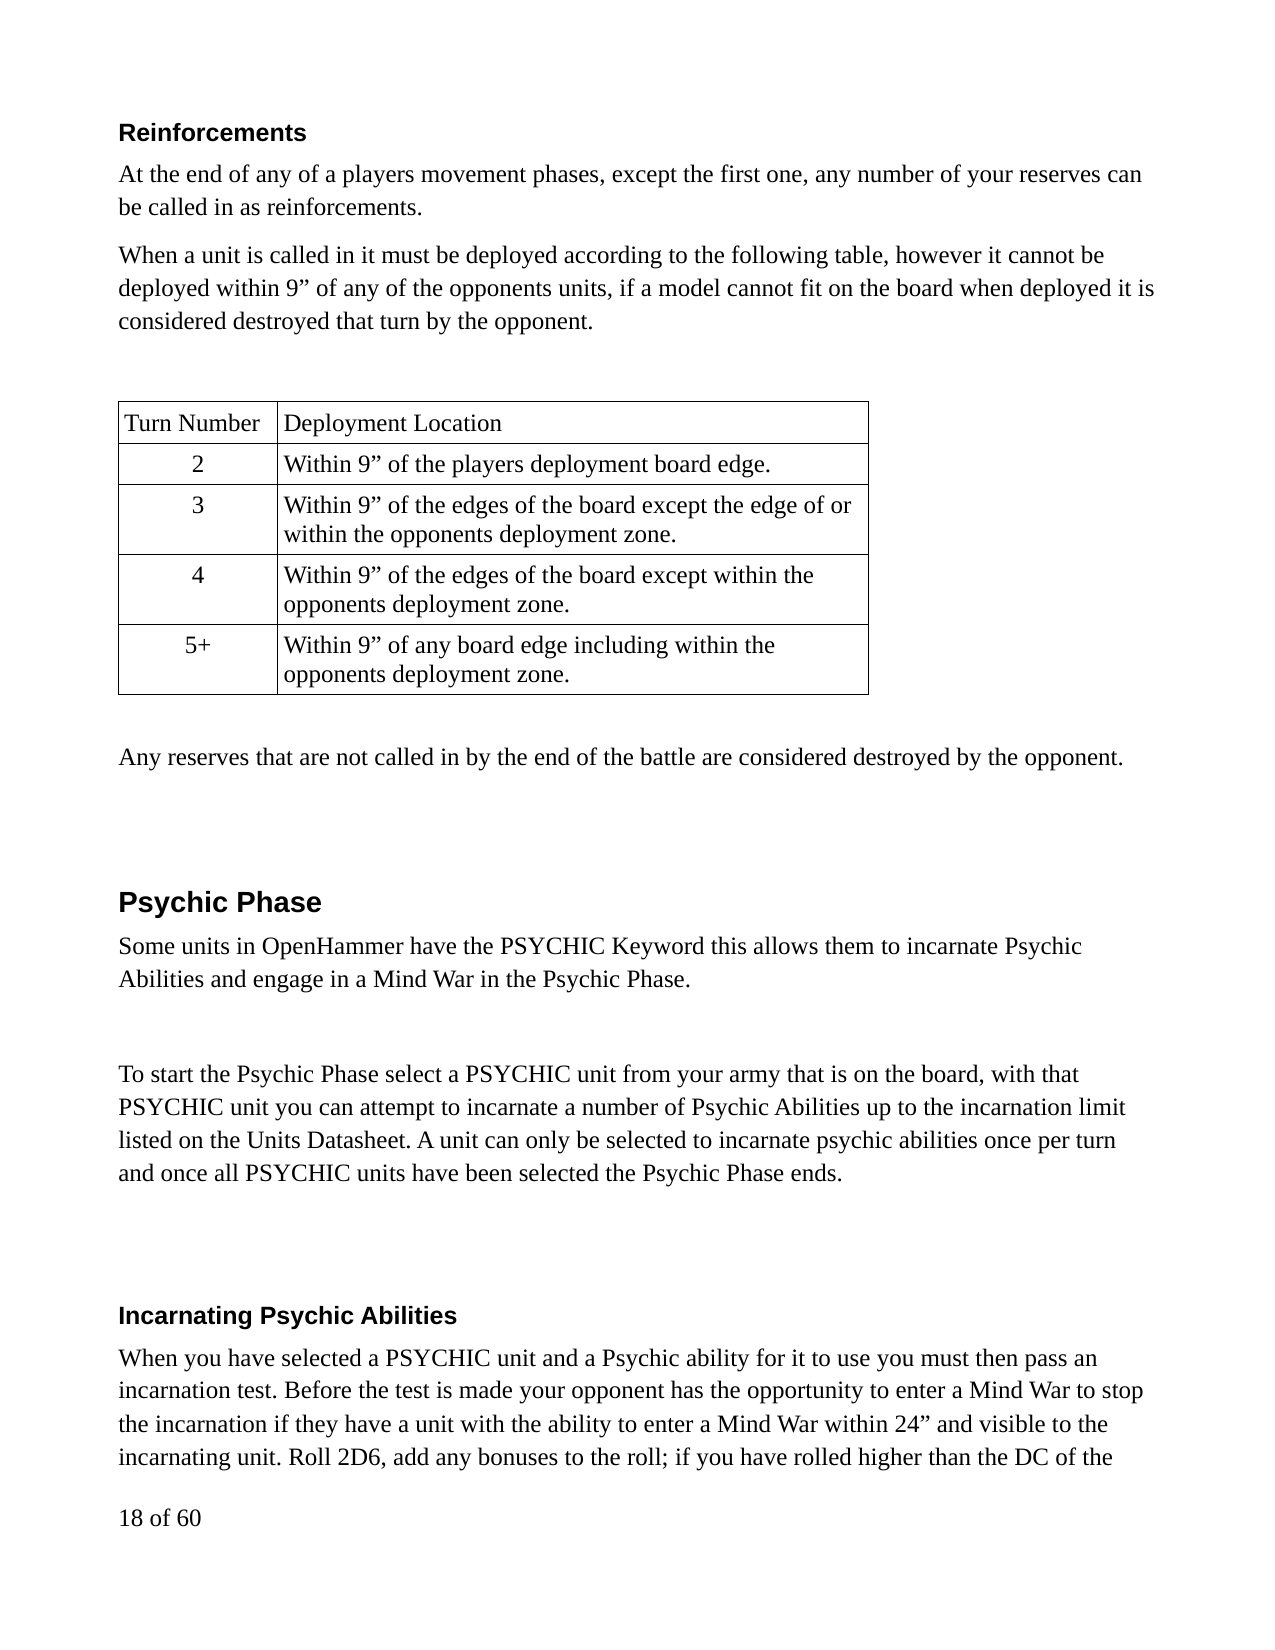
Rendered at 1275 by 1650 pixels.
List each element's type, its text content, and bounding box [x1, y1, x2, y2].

table_cell Within 9” of the players deployment board edge. [278, 444, 868, 484]
text Some units in OpenHammer have the PSYCHIC Keyword this allows them to incarnate Psychic Abilities and engage in a Mind War in the Psychic Phase. [118, 931, 1157, 993]
table_cell Within 9” of the edges of the board except the edge of or within the opponents deployment zone. [278, 485, 868, 554]
subtitle Incarnating Psychic Abilities [118, 1301, 1157, 1330]
table_cell 4 [119, 555, 277, 624]
table_cell Within 9” of any board edge including within the opponents deployment zone. [278, 625, 868, 694]
table_cell 3 [119, 485, 277, 554]
table_header Deployment Location [278, 402, 868, 442]
text When a unit is called in it must be deployed according to the following table, however it cannot be deployed within 9” of any of the opponents units, if a model cannot fit on the board when deployed it is considered destroyed that turn by the opponent. [118, 240, 1157, 335]
text To start the Psychic Phase select a PSYCHIC unit from your army that is on the board, with that PSYCHIC unit you can attempt to incarnate a number of Psychic Abilities up to the incarnation limit listed on the Units Datasheet. A unit can only be selected to incarnate psychic abilities once per turn and once all PSYCHIC units have been selected the Psychic Phase ends. [118, 1059, 1157, 1187]
table_header Turn Number [119, 402, 277, 442]
text When you have selected a PSYCHIC unit and a Psychic ability for it to use you must then pass an incarnation test. Before the test is made your opponent has the opportunity to enter a Mind War to stop the incarnation if they have a unit with the ability to enter a Mind War within 24” and visible to the incarnating unit. Roll 2D6, add any bonuses to the roll; if you have rolled higher than the DC of the [118, 1343, 1157, 1470]
table_cell 5+ [119, 625, 277, 694]
text At the end of any of a players movement phases, except the first one, any number of your reserves can be called in as reinforcements. [118, 159, 1157, 221]
subtitle Psychic Phase [118, 885, 1157, 919]
text Any reserves that are not called in by the end of the battle are considered destroyed by the opponent. [118, 742, 1157, 771]
subtitle Reinforcements [118, 118, 1157, 147]
table_cell 2 [119, 444, 277, 484]
table_cell Within 9” of the edges of the board except within the opponents deployment zone. [278, 555, 868, 624]
